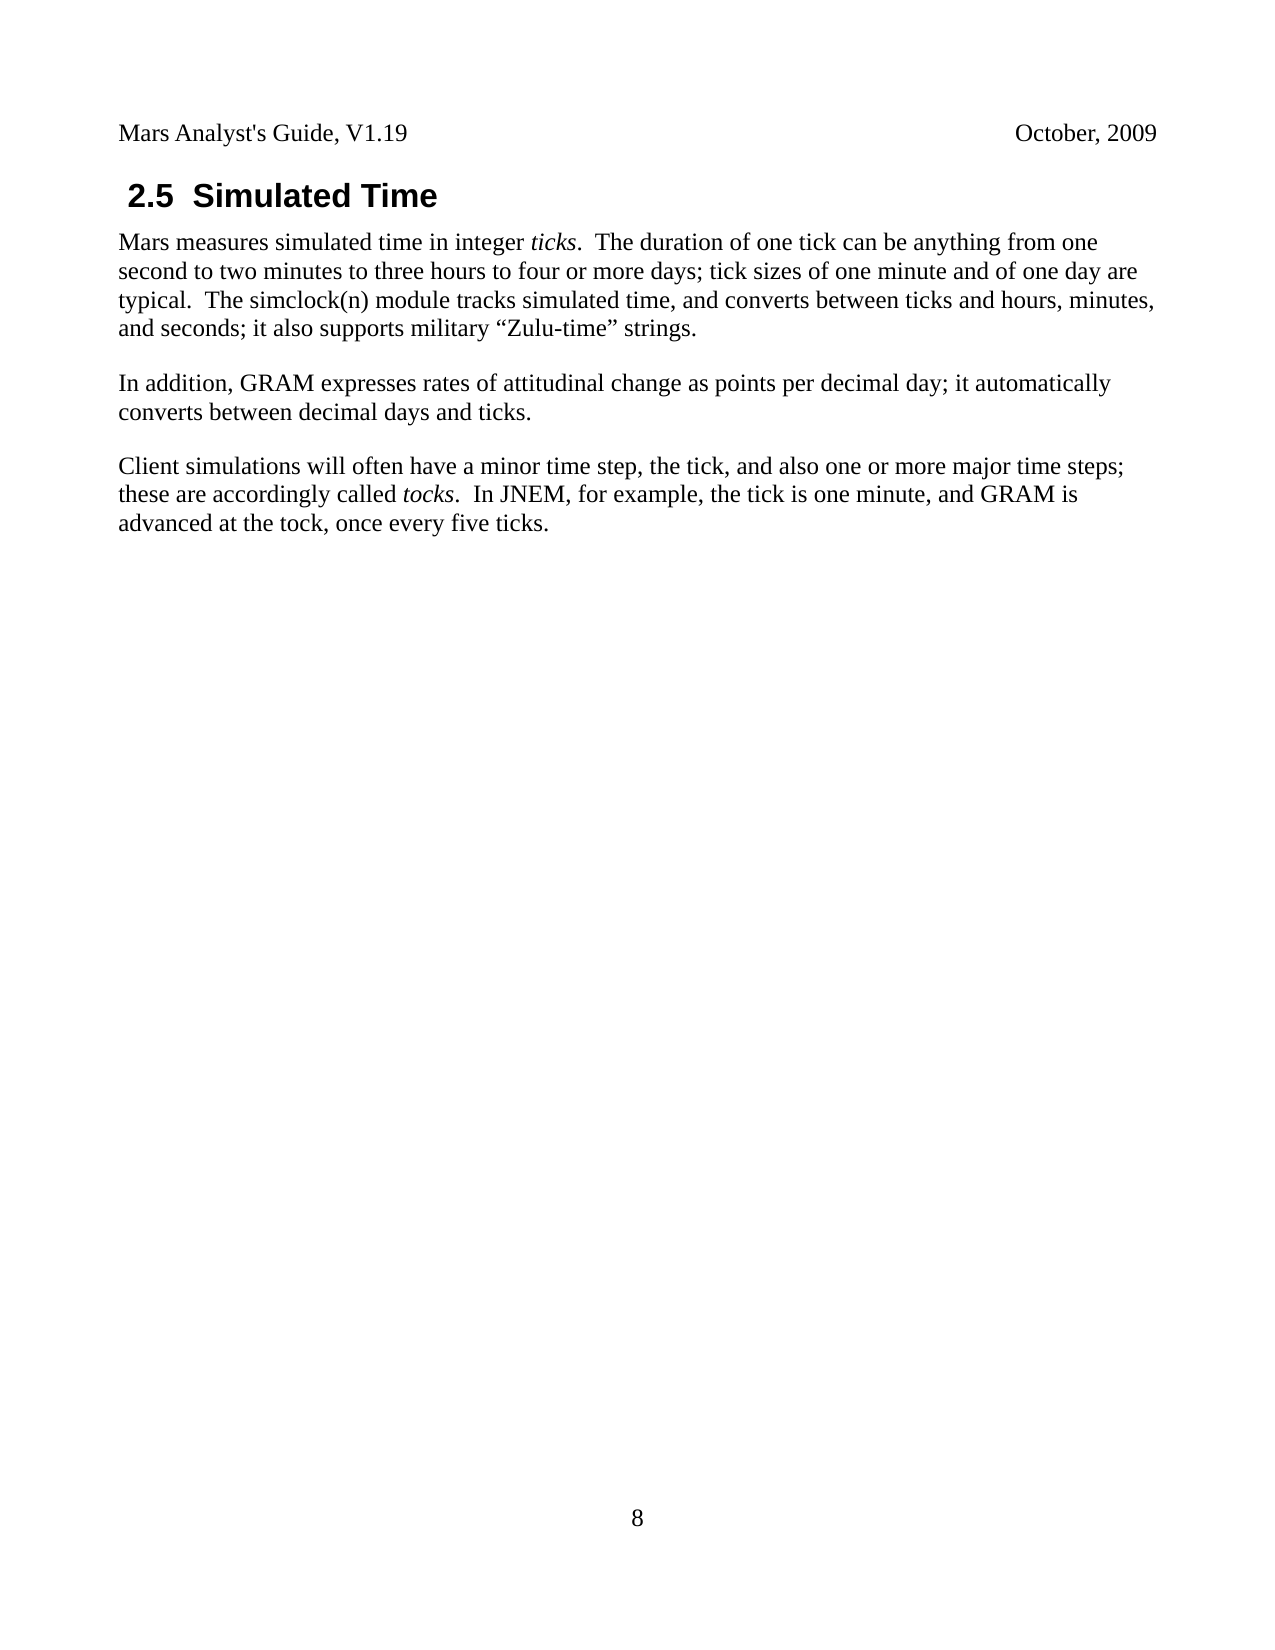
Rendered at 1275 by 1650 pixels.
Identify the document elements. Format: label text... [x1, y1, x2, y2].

subtitle Simulated Time [118, 176, 1157, 215]
text Mars measures simulated time in integer ticks. The duration of one tick can be anything from one second to two minutes to three hours to four or more days; tick sizes of one minute and of one day are typical. The simclock(n) module tracks simulated time, and converts between ticks and hours, minutes, and seconds; it also supports military “Zulu-time” strings. [118, 227, 1157, 342]
text In addition, GRAM expresses rates of attitudinal change as points per decimal day; it automatically converts between decimal days and ticks. [118, 368, 1157, 425]
text Client simulations will often have a minor time step, the tick, and also one or more major time steps; these are accordingly called tocks. In JNEM, for example, the tick is one minute, and GRAM is advanced at the tock, once every five ticks. [118, 451, 1157, 537]
